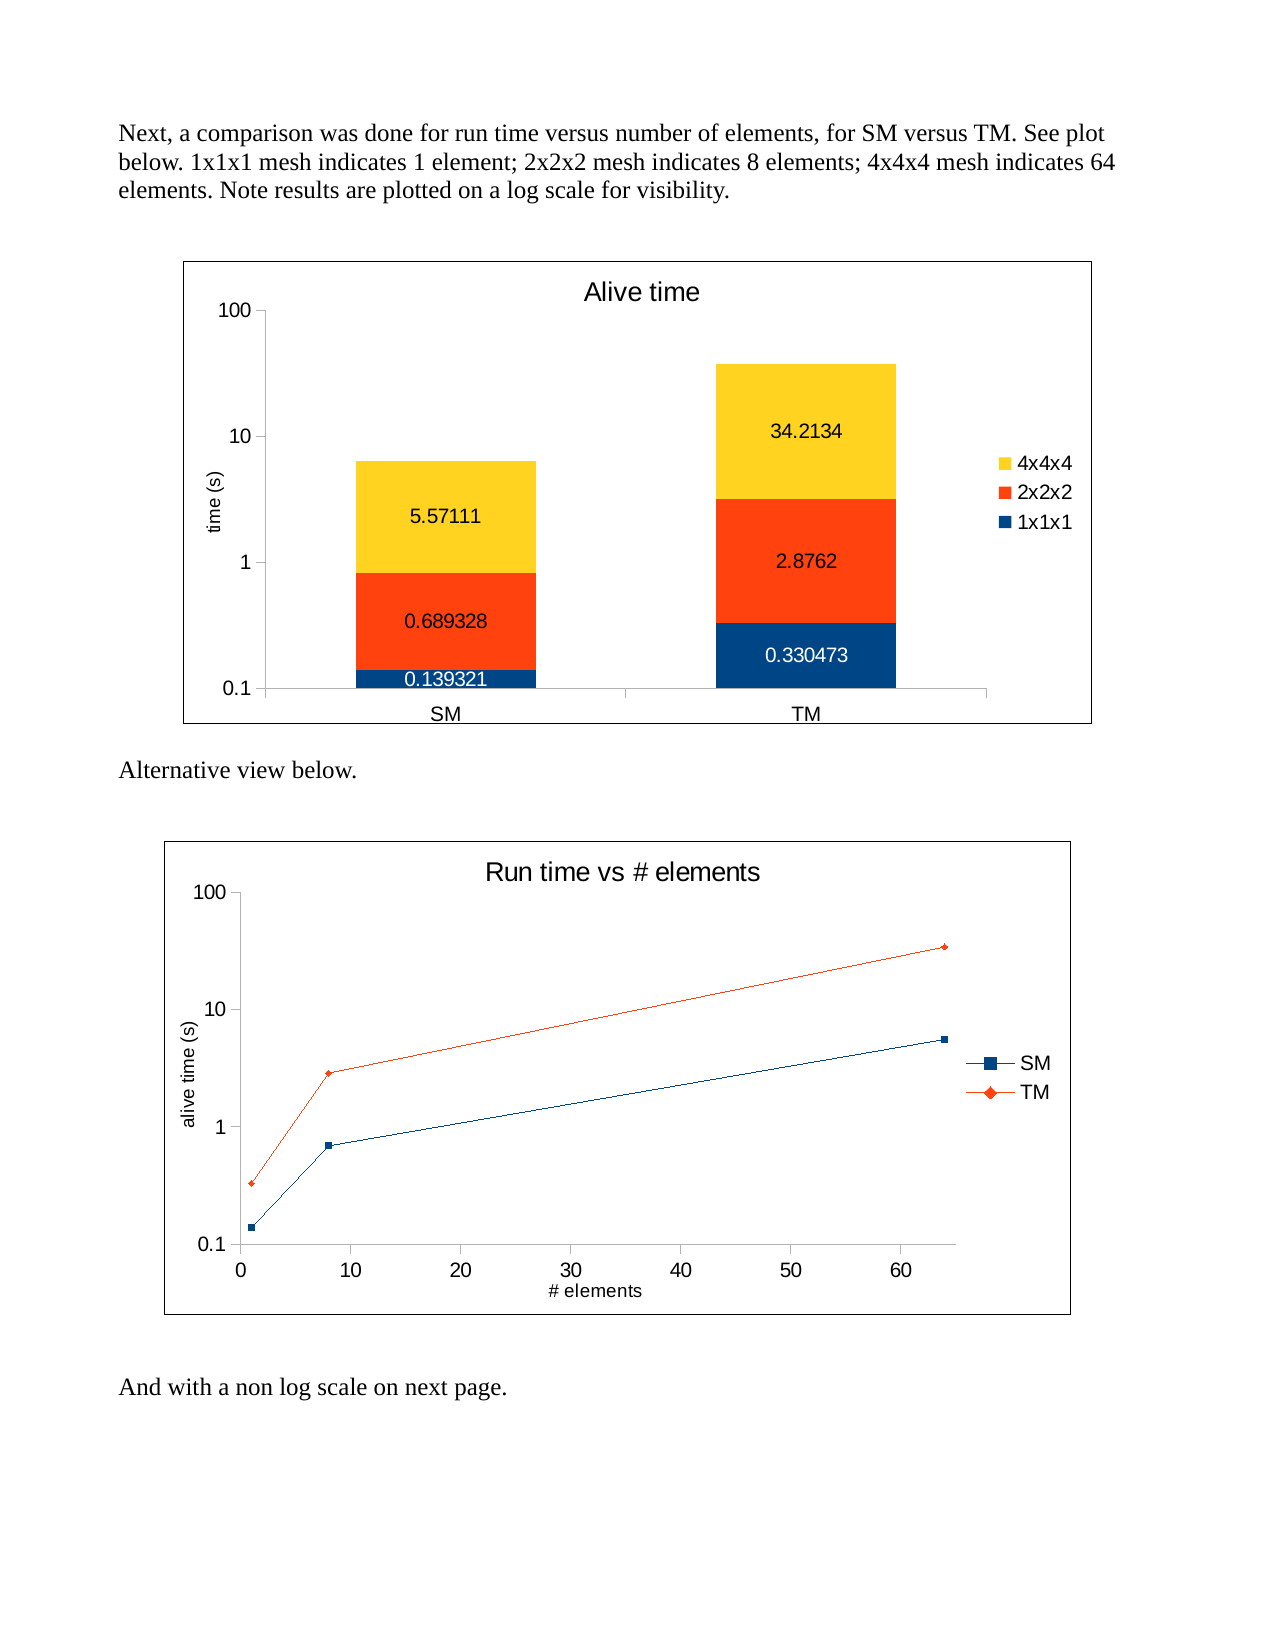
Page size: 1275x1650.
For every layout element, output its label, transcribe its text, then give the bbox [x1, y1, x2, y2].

text Alternative view below. [118, 755, 1157, 784]
text And with a non log scale on next page. [118, 1372, 1157, 1401]
text Next, a comparison was done for run time versus number of elements, for SM versus TM. See plot below. 1x1x1 mesh indicates 1 element; 2x2x2 mesh indicates 8 elements; 4x4x4 mesh indicates 64 elements. Note results are plotted on a log scale for visibility. [118, 118, 1157, 204]
